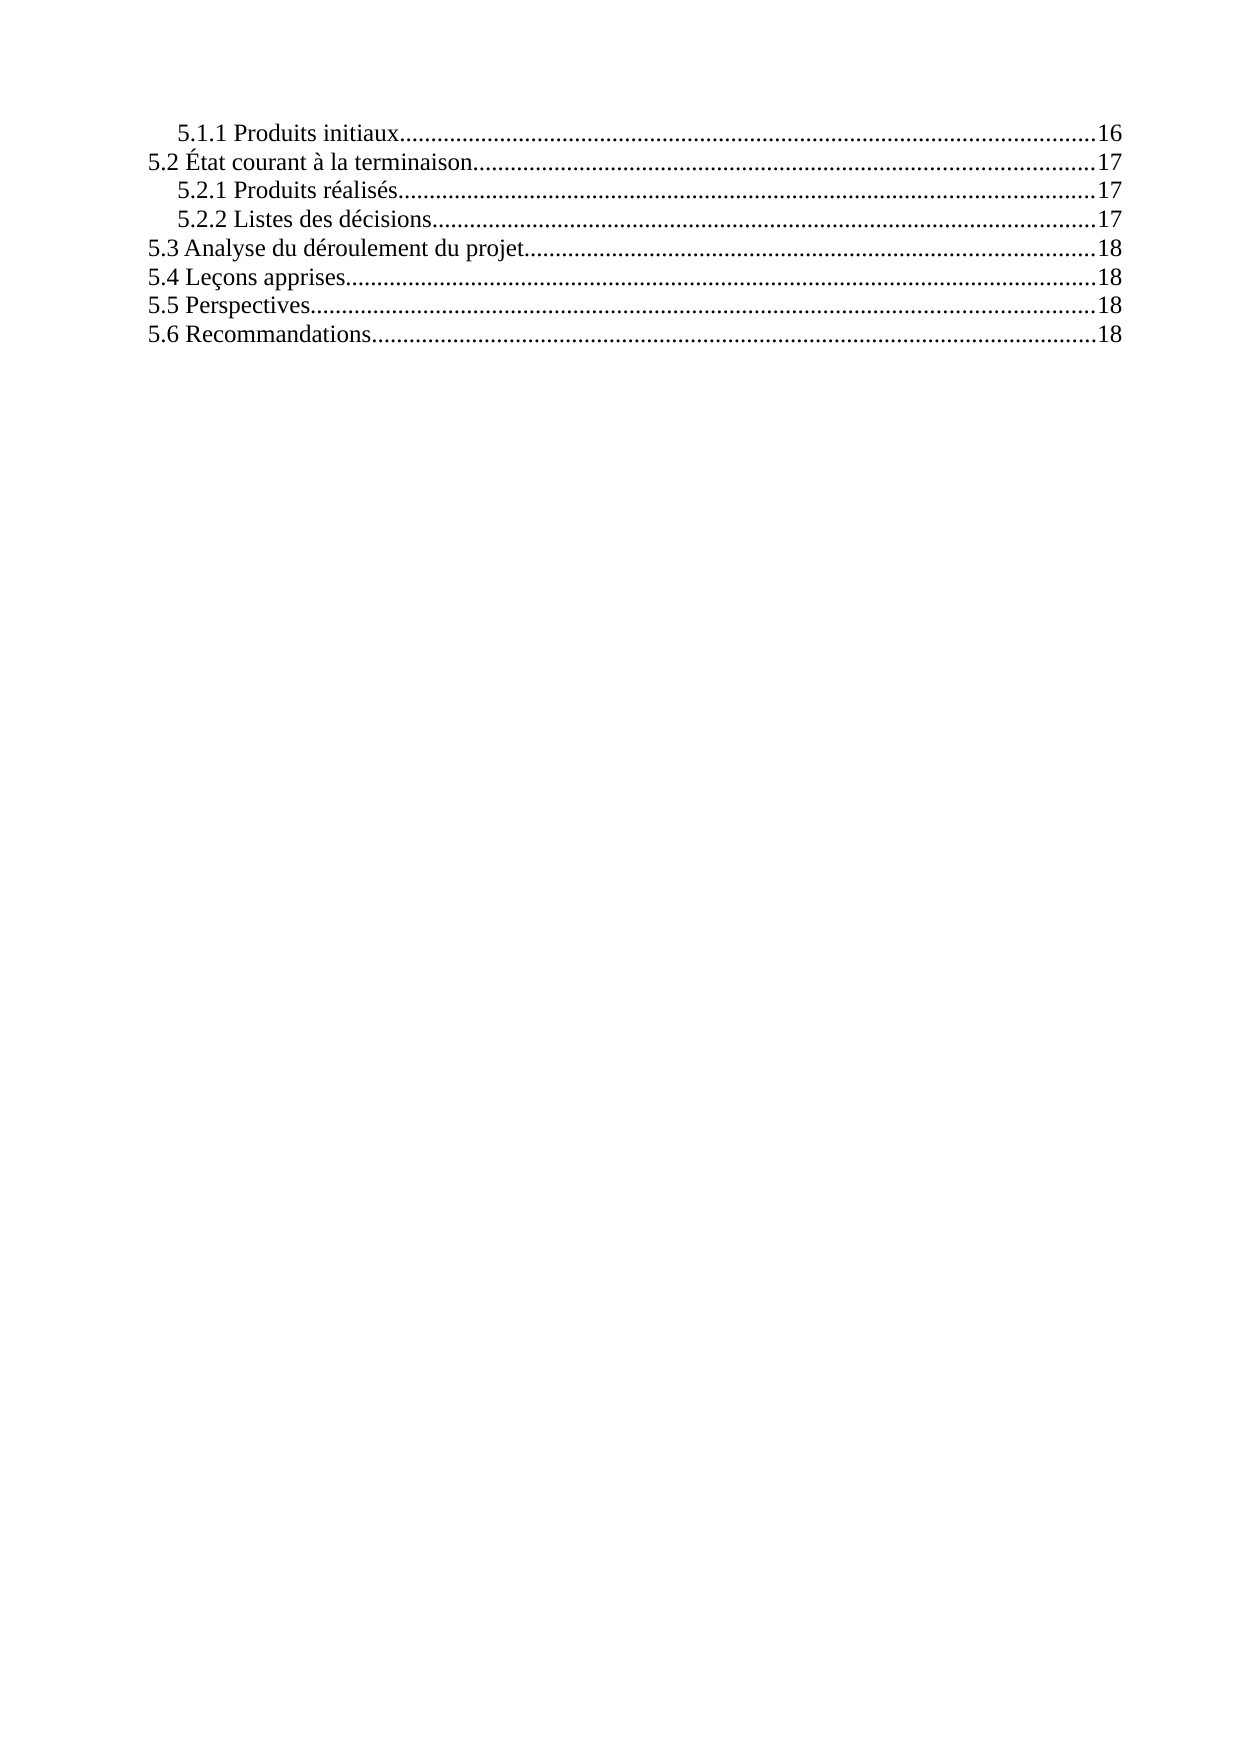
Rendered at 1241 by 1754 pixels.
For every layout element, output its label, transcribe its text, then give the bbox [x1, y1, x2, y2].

text 5.2 État courant à la terminaison 17 [148, 147, 1122, 176]
text 5.6 Recommandations 18 [148, 319, 1122, 348]
text 5.3 Analyse du déroulement du projet 18 [148, 233, 1122, 262]
text 5.2.1 Produits réalisés 17 [177, 176, 1122, 204]
text 5.5 Perspectives 18 [148, 291, 1122, 319]
text 5.2.2 Listes des décisions 17 [177, 204, 1122, 233]
text 5.4 Leçons apprises 18 [148, 262, 1122, 291]
text 5.1.1 Produits initiaux 16 [177, 118, 1122, 147]
